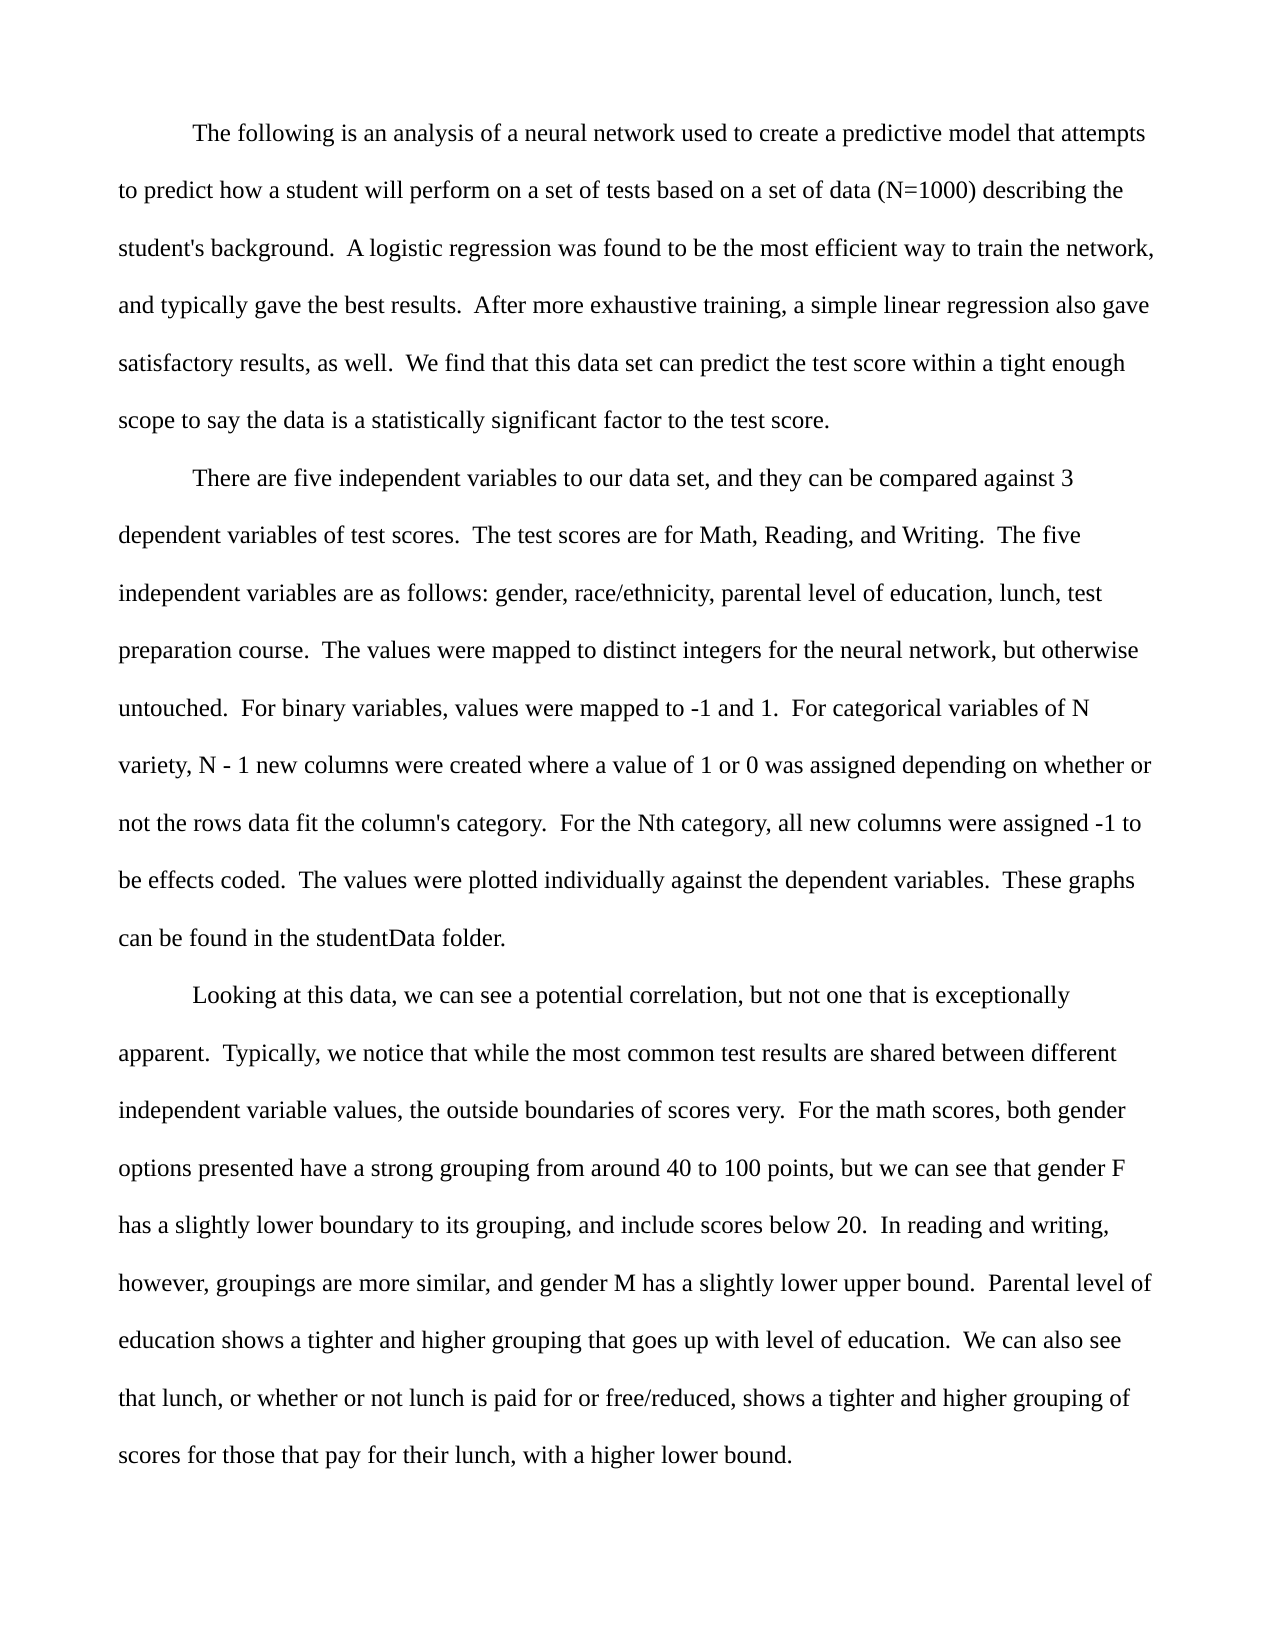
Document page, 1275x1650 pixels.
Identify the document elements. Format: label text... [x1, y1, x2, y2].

text The following is an analysis of a neural network used to create a predictive model that attempts to predict how a student will perform on a set of tests based on a set of data (N=1000) describing the student's background. A logistic regression was found to be the most efficient way to train the network, and typically gave the best results. After more exhaustive training, a simple linear regression also gave satisfactory results, as well. We find that this data set can predict the test score within a tight enough scope to say the data is a statistically significant factor to the test score. [118, 118, 1157, 434]
text Looking at this data, we can see a potential correlation, but not one that is exceptionally apparent. Typically, we notice that while the most common test results are shared between different independent variable values, the outside boundaries of scores very. For the math scores, both gender options presented have a strong grouping from around 40 to 100 points, but we can see that gender F has a slightly lower boundary to its grouping, and include scores below 20. In reading and writing, however, groupings are more similar, and gender M has a slightly lower upper bound. Parental level of education shows a tighter and higher grouping that goes up with level of education. We can also see that lunch, or whether or not lunch is paid for or free/reduced, shows a tighter and higher grouping of scores for those that pay for their lunch, with a higher lower bound. [118, 981, 1157, 1469]
text There are five independent variables to our data set, and they can be compared against 3 dependent variables of test scores. The test scores are for Math, Reading, and Writing. The five independent variables are as follows: gender, race/ethnicity, parental level of education, lunch, test preparation course. The values were mapped to distinct integers for the neural network, but otherwise untouched. For binary variables, values were mapped to -1 and 1. For categorical variables of N variety, N - 1 new columns were created where a value of 1 or 0 was assigned depending on whether or not the rows data fit the column's category. For the Nth category, all new columns were assigned -1 to be effects coded. The values were plotted individually against the dependent variables. These graphs can be found in the studentData folder. [118, 463, 1157, 952]
